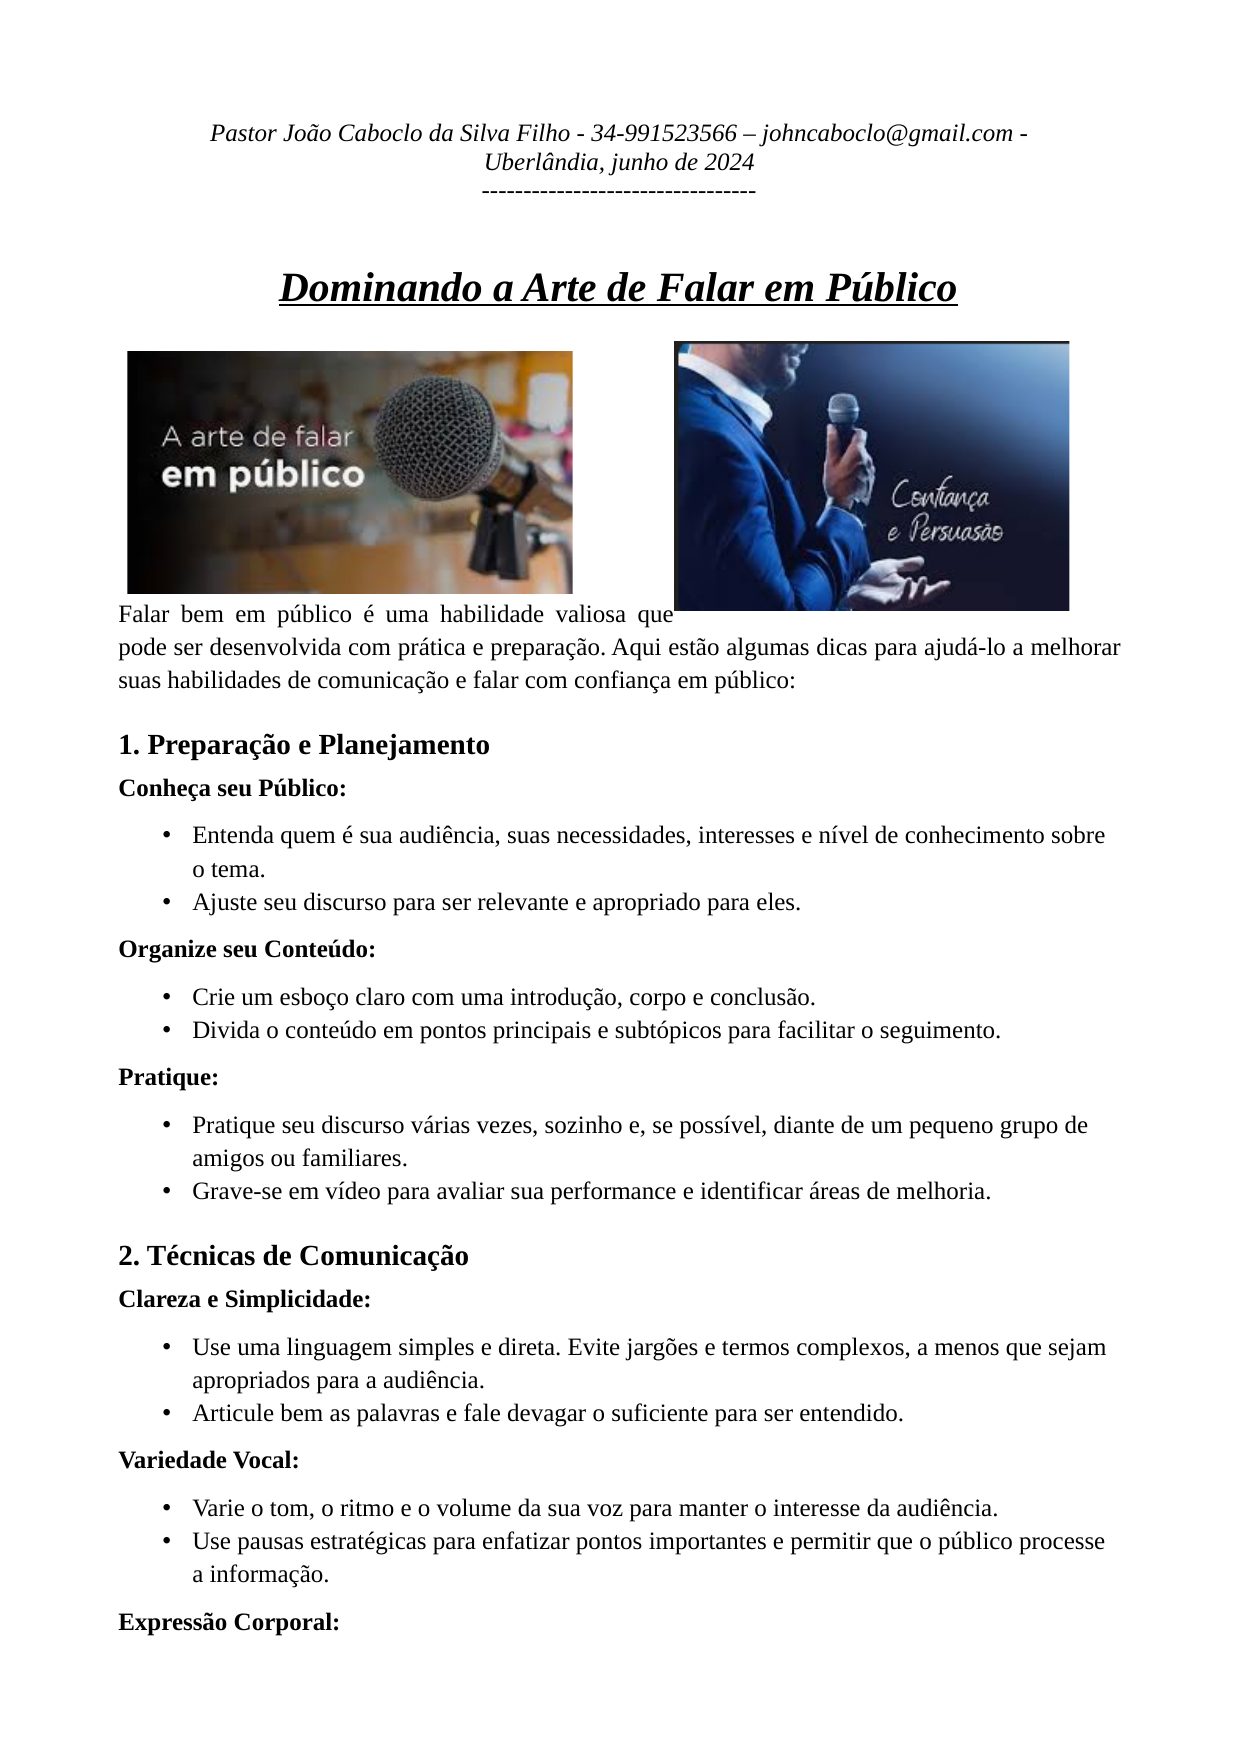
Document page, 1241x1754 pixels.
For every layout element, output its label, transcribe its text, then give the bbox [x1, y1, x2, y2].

list Divida o conteúdo em pontos principais e subtópicos para facilitar o seguimento. [162, 1015, 1122, 1044]
text Clareza e Simplicidade: [118, 1284, 1122, 1313]
list Use uma linguagem simples e direta. Evite jargões e termos complexos, a menos que sejam apropriados para a audiência. [162, 1332, 1122, 1394]
text Organize seu Conteúdo: [118, 934, 1122, 963]
list Ajuste seu discurso para ser relevante e apropriado para eles. [162, 887, 1122, 915]
subtitle 1. Preparação e Planejamento [118, 727, 1122, 761]
text Dominando a Arte de Falar em Público [118, 263, 1122, 311]
list Grave-se em vídeo para avaliar sua performance e identificar áreas de melhoria. [162, 1176, 1122, 1205]
picture [127, 351, 573, 594]
list Articule bem as palavras e fale devagar o suficiente para ser entendido. [162, 1398, 1122, 1427]
picture [674, 341, 1070, 611]
text Pratique: [118, 1062, 1122, 1091]
subtitle 2. Técnicas de Comunicação [118, 1238, 1122, 1272]
text Variedade Vocal: [118, 1446, 1122, 1474]
text Falar bem em público é uma habilidade valiosa que pode ser desenvolvida com prática e preparação. Aqui estão algumas dicas para ajudá-lo a melhorar suas habilidades de comunicação e falar com confiança em público: [118, 599, 1122, 693]
list Varie o tom, o ritmo e o volume da sua voz para manter o interesse da audiência. [162, 1493, 1122, 1522]
text Conheça seu Público: [118, 773, 1122, 802]
list Use pausas estratégicas para enfatizar pontos importantes e permitir que o público processe a informação. [162, 1526, 1122, 1588]
list Entenda quem é sua audiência, suas necessidades, interesses e nível de conhecimento sobre o tema. [162, 821, 1122, 882]
list Pratique seu discurso várias vezes, sozinho e, se possível, diante de um pequeno grupo de amigos ou familiares. [162, 1110, 1122, 1172]
list Crie um esboço claro com uma introdução, corpo e conclusão. [162, 982, 1122, 1011]
text Expressão Corporal: [118, 1607, 1122, 1636]
